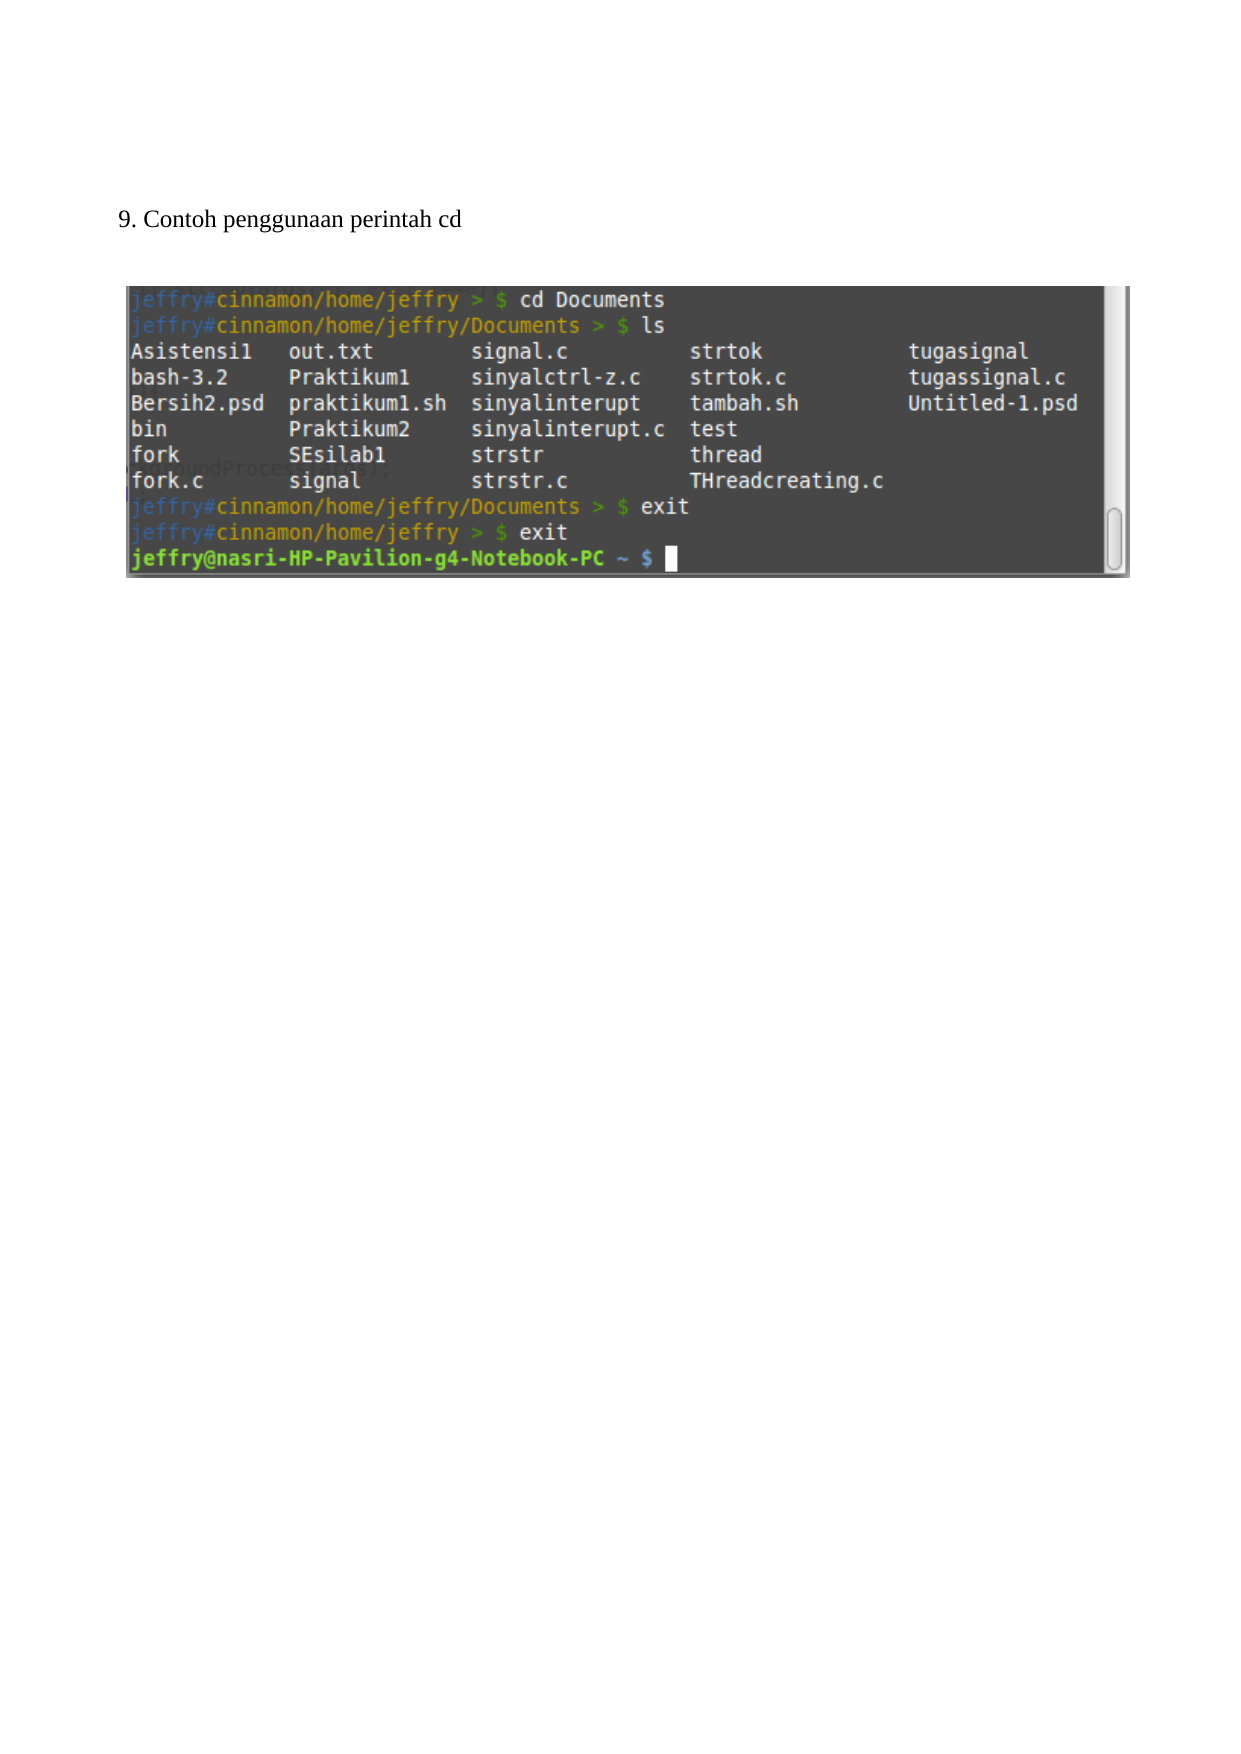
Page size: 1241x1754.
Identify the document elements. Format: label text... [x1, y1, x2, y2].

picture [126, 286, 1130, 578]
text 9. Contoh penggunaan perintah cd [118, 204, 1122, 233]
